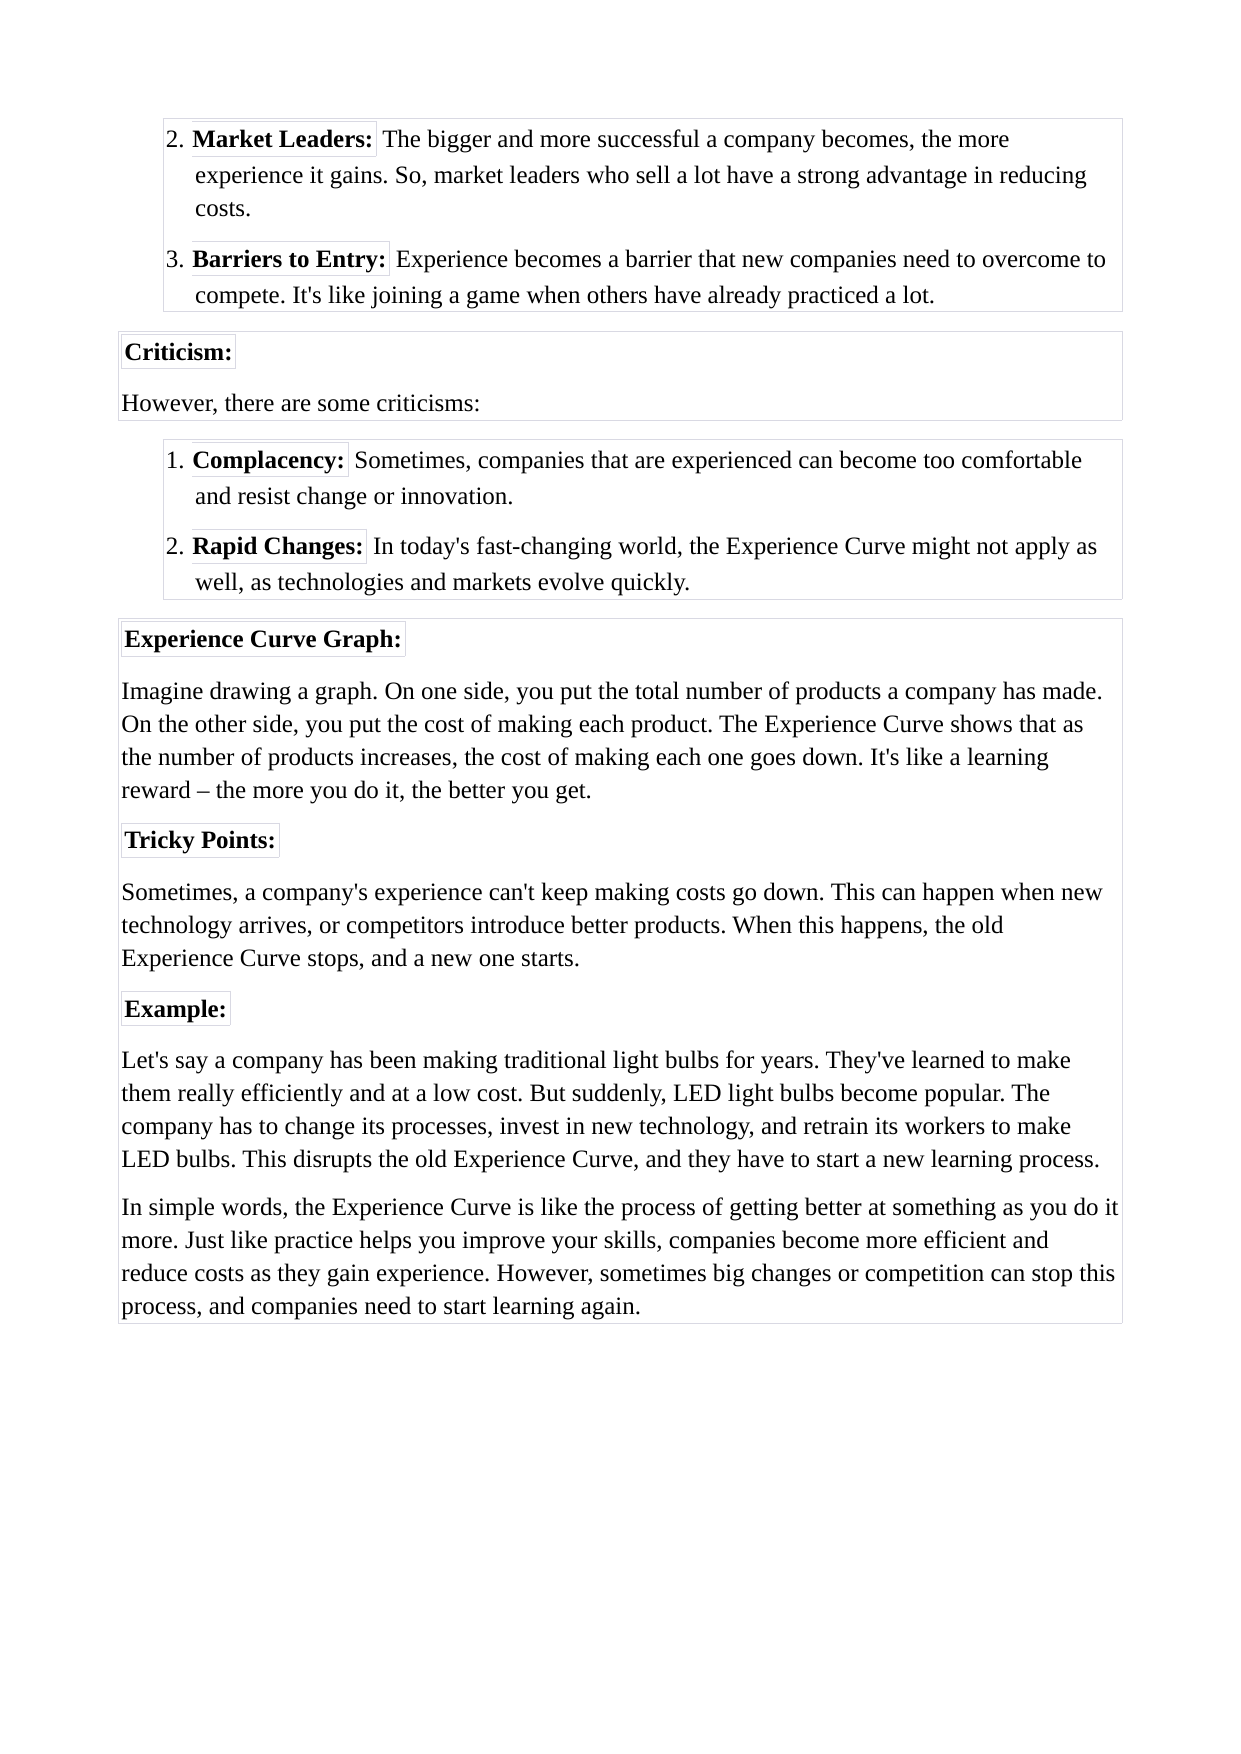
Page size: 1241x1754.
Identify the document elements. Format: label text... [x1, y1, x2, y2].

text Sometimes, a company's experience can't keep making costs go down. This can happen when new technology arrives, or competitors introduce better products. When this happens, the old Experience Curve stops, and a new one starts. [119, 874, 1122, 972]
list Rapid Changes: In today's fast-changing world, the Experience Curve might not apply as well, as technologies and markets evolve quickly. [164, 525, 1122, 599]
text However, there are some criticisms: [119, 385, 1122, 420]
text Tricky Points: [119, 819, 1122, 857]
text Imagine drawing a graph. On one side, you put the total number of products a company has made. On the other side, you put the cost of making each product. The Experience Curve shows that as the number of products increases, the cost of making each one goes down. It's like a learning reward – the more you do it, the better you get. [119, 673, 1122, 803]
text Example: [119, 988, 1122, 1025]
text Let's say a company has been making traditional light bulbs for years. They've learned to make them really efficiently and at a low cost. But suddenly, LED light bulbs become popular. The company has to change its processes, invest in new technology, and retrain its workers to make LED bulbs. This disrupts the old Experience Curve, and they have to start a new learning process. [119, 1042, 1122, 1173]
text Experience Curve Graph: [119, 619, 1122, 656]
list Market Leaders: The bigger and more successful a company becomes, the more experience it gains. So, market leaders who sell a lot have a strong advantage in reducing costs. [164, 119, 1122, 222]
list Barriers to Entry: Experience becomes a barrier that new companies need to overcome to compete. It's like joining a game when others have already practiced a lot. [164, 238, 1122, 311]
text Criticism: [119, 332, 1122, 368]
list Complacency: Sometimes, companies that are experienced can become too comfortable and resist change or innovation. [164, 440, 1122, 509]
text In simple words, the Experience Curve is like the process of getting better at something as you do it more. Just like practice helps you improve your skills, companies become more efficient and reduce costs as they gain experience. However, sometimes big changes or competition can stop this process, and companies need to start learning again. [119, 1189, 1122, 1323]
